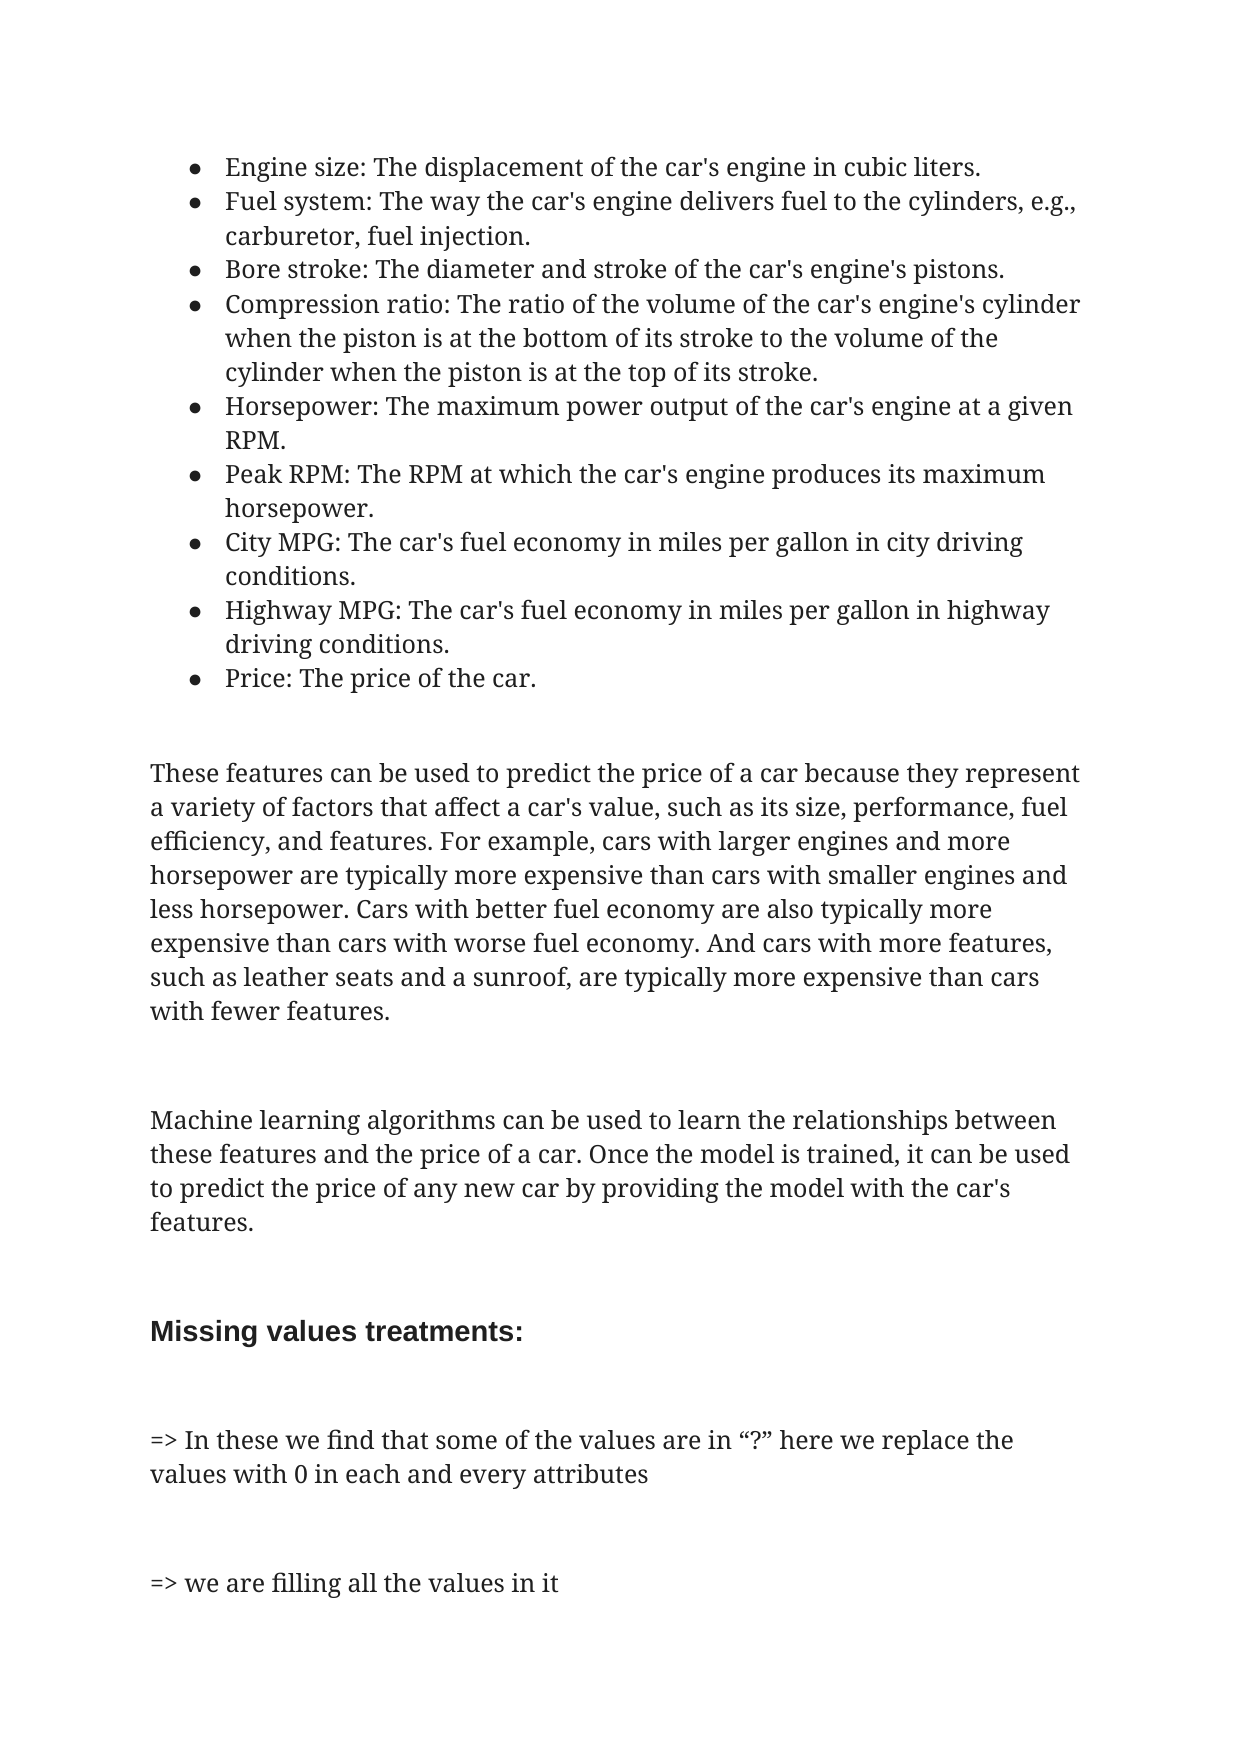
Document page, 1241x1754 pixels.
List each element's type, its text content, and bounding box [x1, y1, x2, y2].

list Bore stroke: The diameter and stroke of the car's engine's pistons. [187, 252, 1090, 286]
list Fuel system: The way the car's engine delivers fuel to the cylinders, e.g., carburetor, fuel injection. [187, 184, 1090, 252]
list Engine size: The displacement of the car's engine in cubic liters. [187, 150, 1090, 184]
list City MPG: The car's fuel economy in miles per gallon in city driving conditions. [187, 525, 1090, 593]
list Compression ratio: The ratio of the volume of the car's engine's cylinder when the piston is at the bottom of its stroke to the volume of the cylinder when the piston is at the top of its stroke. [187, 286, 1090, 388]
text Missing values treatments: [150, 1314, 1090, 1348]
list Highway MPG: The car's fuel economy in miles per gallon in highway driving conditions. [187, 593, 1090, 661]
list Peak RPM: The RPM at which the car's engine produces its maximum horsepower. [187, 457, 1090, 525]
text => we are filling all the values in it [150, 1566, 1090, 1600]
text These features can be used to predict the price of a car because they represent a variety of factors that affect a car's value, such as its size, performance, fuel efficiency, and features. For example, cars with larger engines and more horsepower are typically more expensive than cars with smaller engines and less horsepower. Cars with better fuel economy are also typically more expensive than cars with worse fuel economy. And cars with more features, such as leather seats and a sunroof, are typically more expensive than cars with fewer features. [150, 755, 1090, 1028]
text Machine learning algorithms can be used to learn the relationships between these features and the price of a car. Once the model is trained, it can be used to predict the price of any new car by providing the model with the car's features. [150, 1103, 1090, 1239]
list Horsepower: The maximum power output of the car's engine at a given RPM. [187, 388, 1090, 457]
list Price: The price of the car. [187, 661, 1090, 695]
text => In these we find that some of the values are in “?” here we replace the values with 0 in each and every attributes [150, 1423, 1090, 1491]
